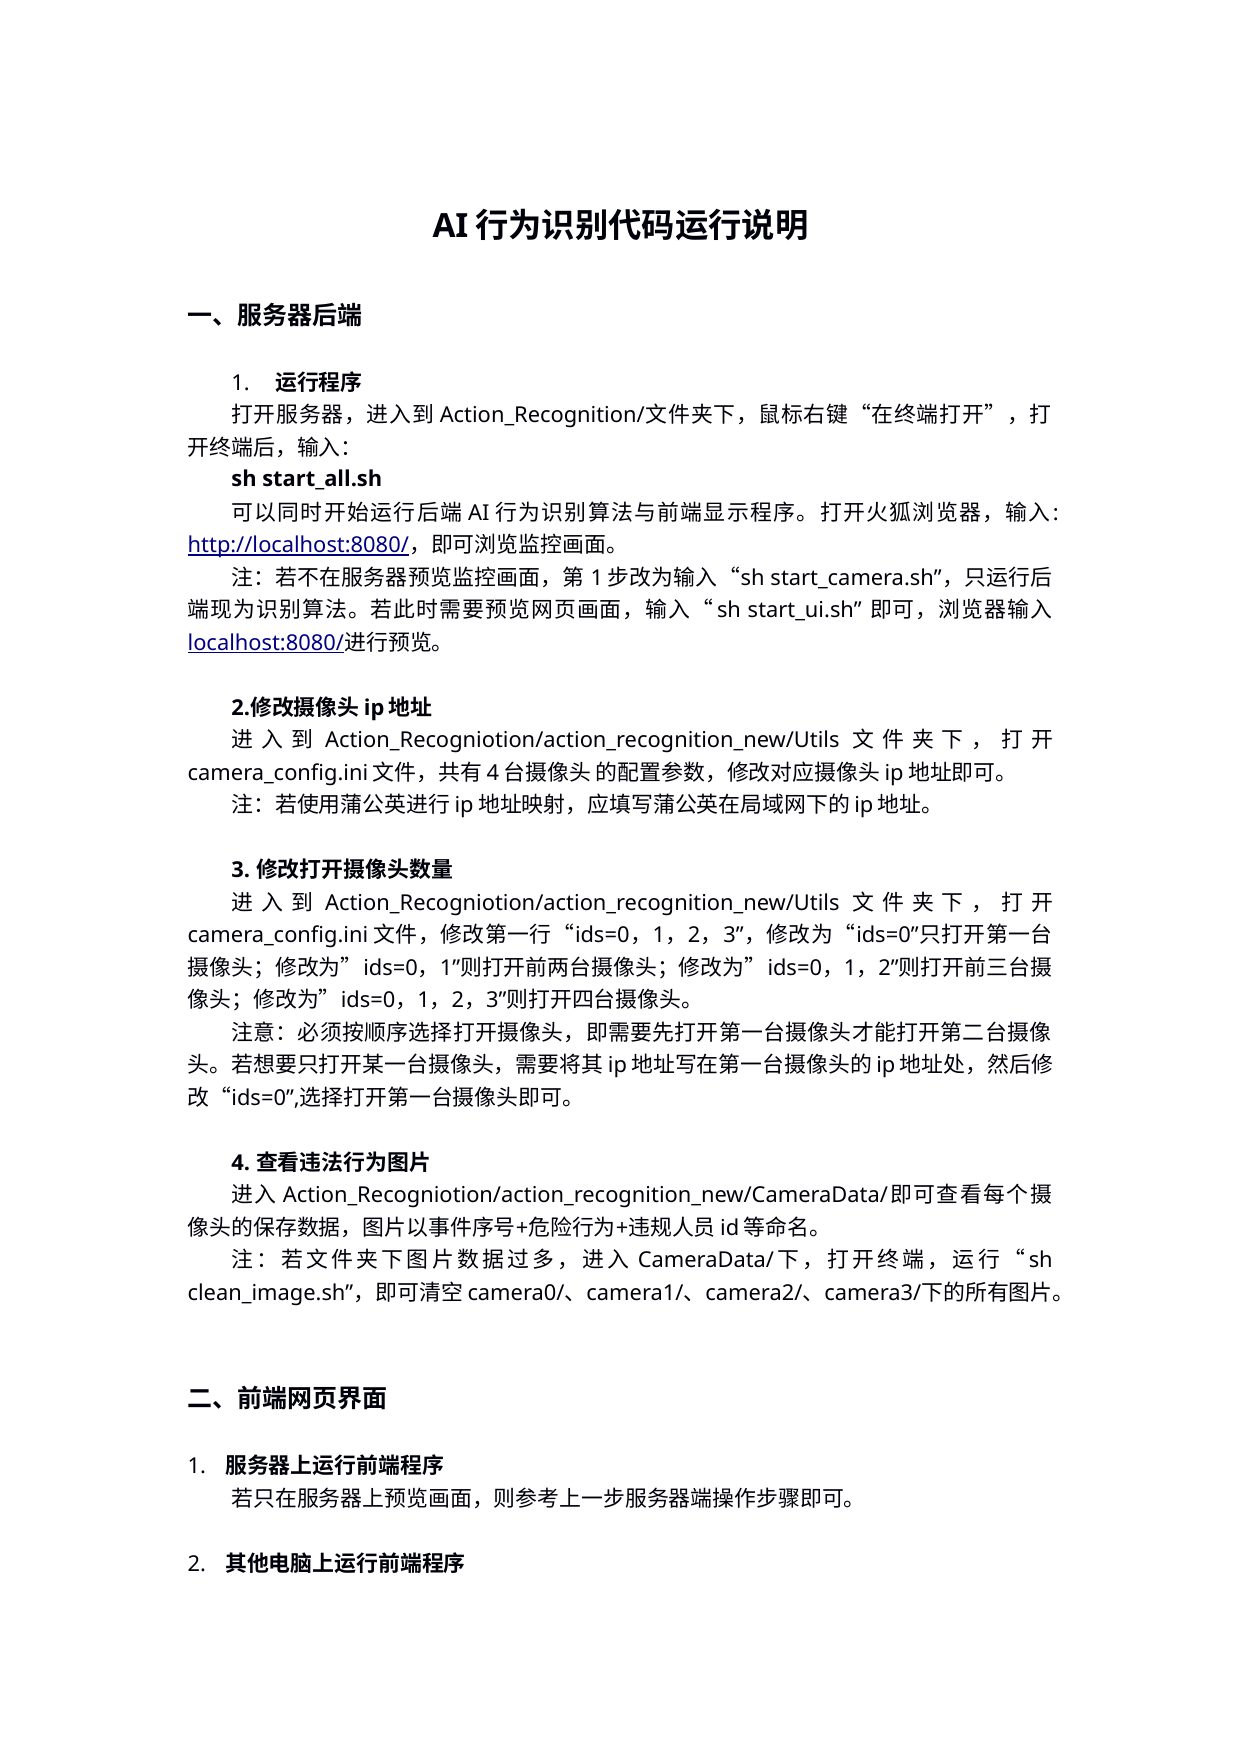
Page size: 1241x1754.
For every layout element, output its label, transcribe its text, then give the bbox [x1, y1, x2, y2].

text 可以同时开始运行后端AI行为识别算法与前端显示程序。打开火狐浏览器，输入:http://localhost:8080/，即可浏览监控画面。 [187, 491, 1053, 556]
text 4. 查看违法行为图片 [187, 1141, 1053, 1173]
text 进入Action_Recogniotion/action_recognition_new/CameraData/即可查看每个摄像头的保存数据，图片以事件序号+危险行为+违规人员id等命名。 [187, 1173, 1053, 1238]
list 服务器上运行前端程序 [187, 1444, 1053, 1477]
text 1. 运行程序 [187, 361, 1053, 393]
text 注意：必须按顺序选择打开摄像头，即需要先打开第一台摄像头才能打开第二台摄像头。若想要只打开某一台摄像头，需要将其ip地址写在第一台摄像头的ip地址处，然后修改“ids=0”,选择打开第一台摄像头即可。 [187, 1011, 1053, 1108]
text 进入到Action_Recogniotion/action_recognition_new/Utils文件夹下，打开camera_config.ini文件，修改第一行“ids=0，1，2，3”，修改为“ids=0”只打开第一台摄像头；修改为”ids=0，1”则打开前两台摄像头；修改为”ids=0，1，2”则打开前三台摄像头；修改为”ids=0，1，2，3”则打开四台摄像头。 [187, 881, 1053, 1011]
text 注：若文件夹下图片数据过多，进入CameraData/下，打开终端，运行“sh clean_image.sh”，即可清空camera0/、camera1/、camera2/、camera3/下的所有图片。 [187, 1238, 1053, 1303]
text sh start_all.sh [187, 458, 1053, 491]
text 注：若不在服务器预览监控画面，第1步改为输入“sh start_camera.sh”，只运行后端现为识别算法。若此时需要预览网页画面，输入“sh start_ui.sh” 即可，浏览器输入localhost:8080/进行预览。 [187, 556, 1053, 653]
text 注：若使用蒲公英进行ip地址映射，应填写蒲公英在局域网下的ip地址。 [187, 783, 1053, 816]
subtitle 二、前端网页界面 [187, 1361, 1053, 1426]
text 打开服务器，进入到Action_Recognition/文件夹下，鼠标右键“在终端打开”，打开终端后，输入： [187, 393, 1053, 458]
text 2.修改摄像头ip地址 [187, 686, 1053, 718]
text 3. 修改打开摄像头数量 [187, 848, 1053, 881]
text 进入到Action_Recogniotion/action_recognition_new/Utils文件夹下，打开camera_config.ini文件，共有4台摄像头 的配置参数，修改对应摄像头ip地址即可。 [187, 718, 1053, 783]
subtitle 一、服务器后端 [187, 277, 1053, 342]
title AI行为识别代码运行说明 [187, 187, 1053, 252]
text 若只在服务器上预览画面，则参考上一步服务器端操作步骤即可。 [187, 1477, 1053, 1509]
list 其他电脑上运行前端程序 [187, 1542, 1053, 1574]
